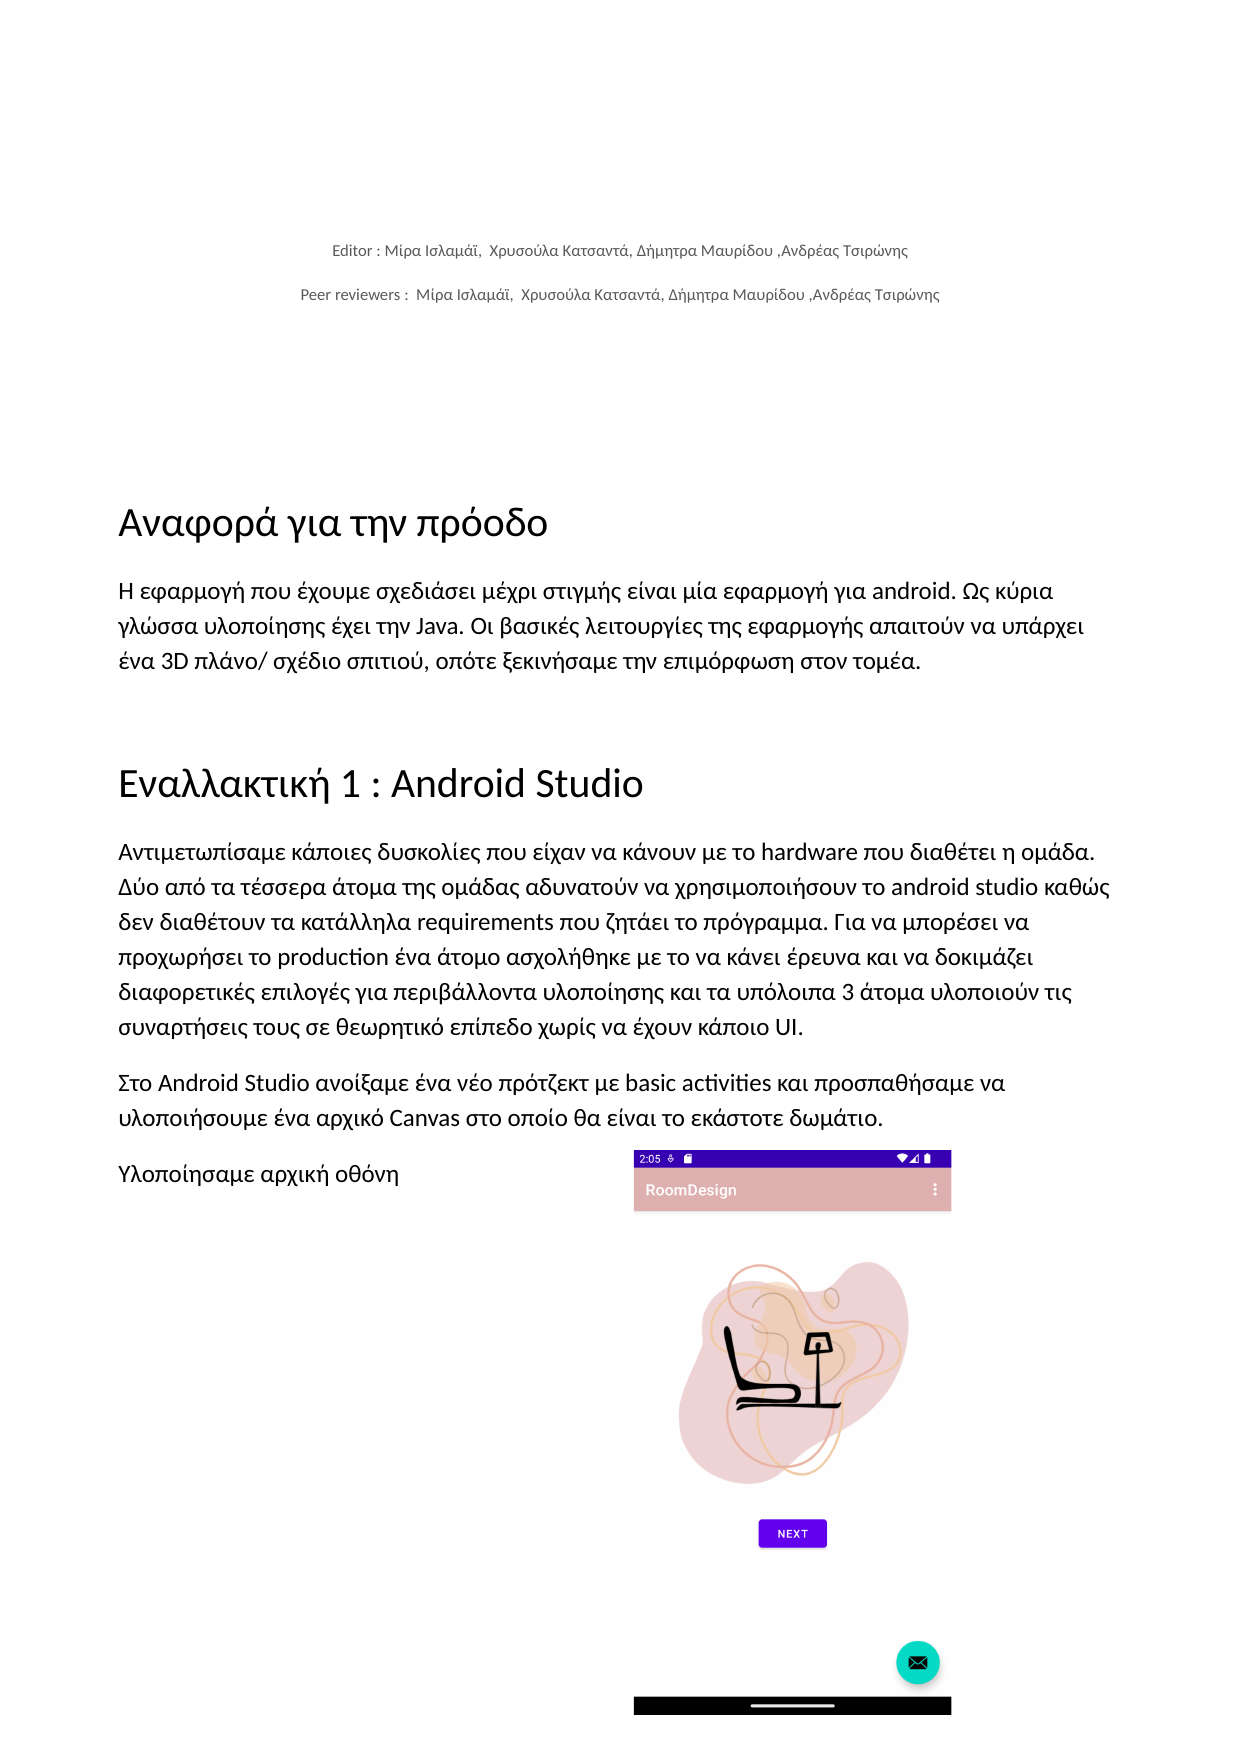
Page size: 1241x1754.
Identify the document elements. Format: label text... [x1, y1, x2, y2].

text Εναλλακτική 1 : Android Studio [118, 757, 1122, 808]
text Στο Android Studio ανοίξαμε ένα νέο πρότζεκτ με basic activities και προσπαθήσαμε να υλοποιήσουμε ένα αρχικό Canvas στο οποίο θα είναι το εκάστοτε δωμάτιο. [118, 1067, 1122, 1133]
text Αναφορά για την πρόοδο [118, 496, 1122, 547]
text [952, 1158, 1122, 1188]
text Editor : Μίρα Ισλαμάϊ, Χρυσούλα Κατσαντά, Δήμητρα Μαυρίδου ,Ανδρέας Τσιρώνης [118, 240, 1122, 261]
text Η εφαρμογή που έχουμε σχεδιάσει μέχρι στιγμής είναι μία εφαρμογή για android. Ως κύρια γλώσσα υλοποίησης έχει την Java. Οι βασικές λειτουργίες της εφαρμογής απαιτούν να υπάρχει ένα 3D πλάνο/ σχέδιο σπιτιού, οπότε ξεκινήσαμε την επιμόρφωση στον τομέα. [118, 575, 1122, 676]
text Peer reviewers : Μίρα Ισλαμάϊ, Χρυσούλα Κατσαντά, Δήμητρα Μαυρίδου ,Ανδρέας Τσιρώνης [118, 284, 1122, 305]
picture [633, 1150, 952, 1715]
text Υλοποίησαμε αρχική οθόνη [118, 1158, 633, 1188]
text Αντιμετωπίσαμε κάποιες δυσκολίες που είχαν να κάνουν με το hardware που διαθέτει η ομάδα. Δύο από τα τέσσερα άτομα της ομάδας αδυνατούν να χρησιμοποιήσουν το android studio καθώς δεν διαθέτουν τα κατάλληλα requirements που ζητάει το πρόγραμμα. Για να μπορέσει να προχωρήσει το production ένα άτομο ασχολήθηκε με το να κάνει έρευνα και να δοκιμάζει διαφορετικές επιλογές για περιβάλλοντα υλοποίησης και τα υπόλοιπα 3 άτομα υλοποιούν τις συναρτήσεις τους σε θεωρητικό επίπεδο χωρίς να έχουν κάποιο UI. [118, 836, 1122, 1042]
